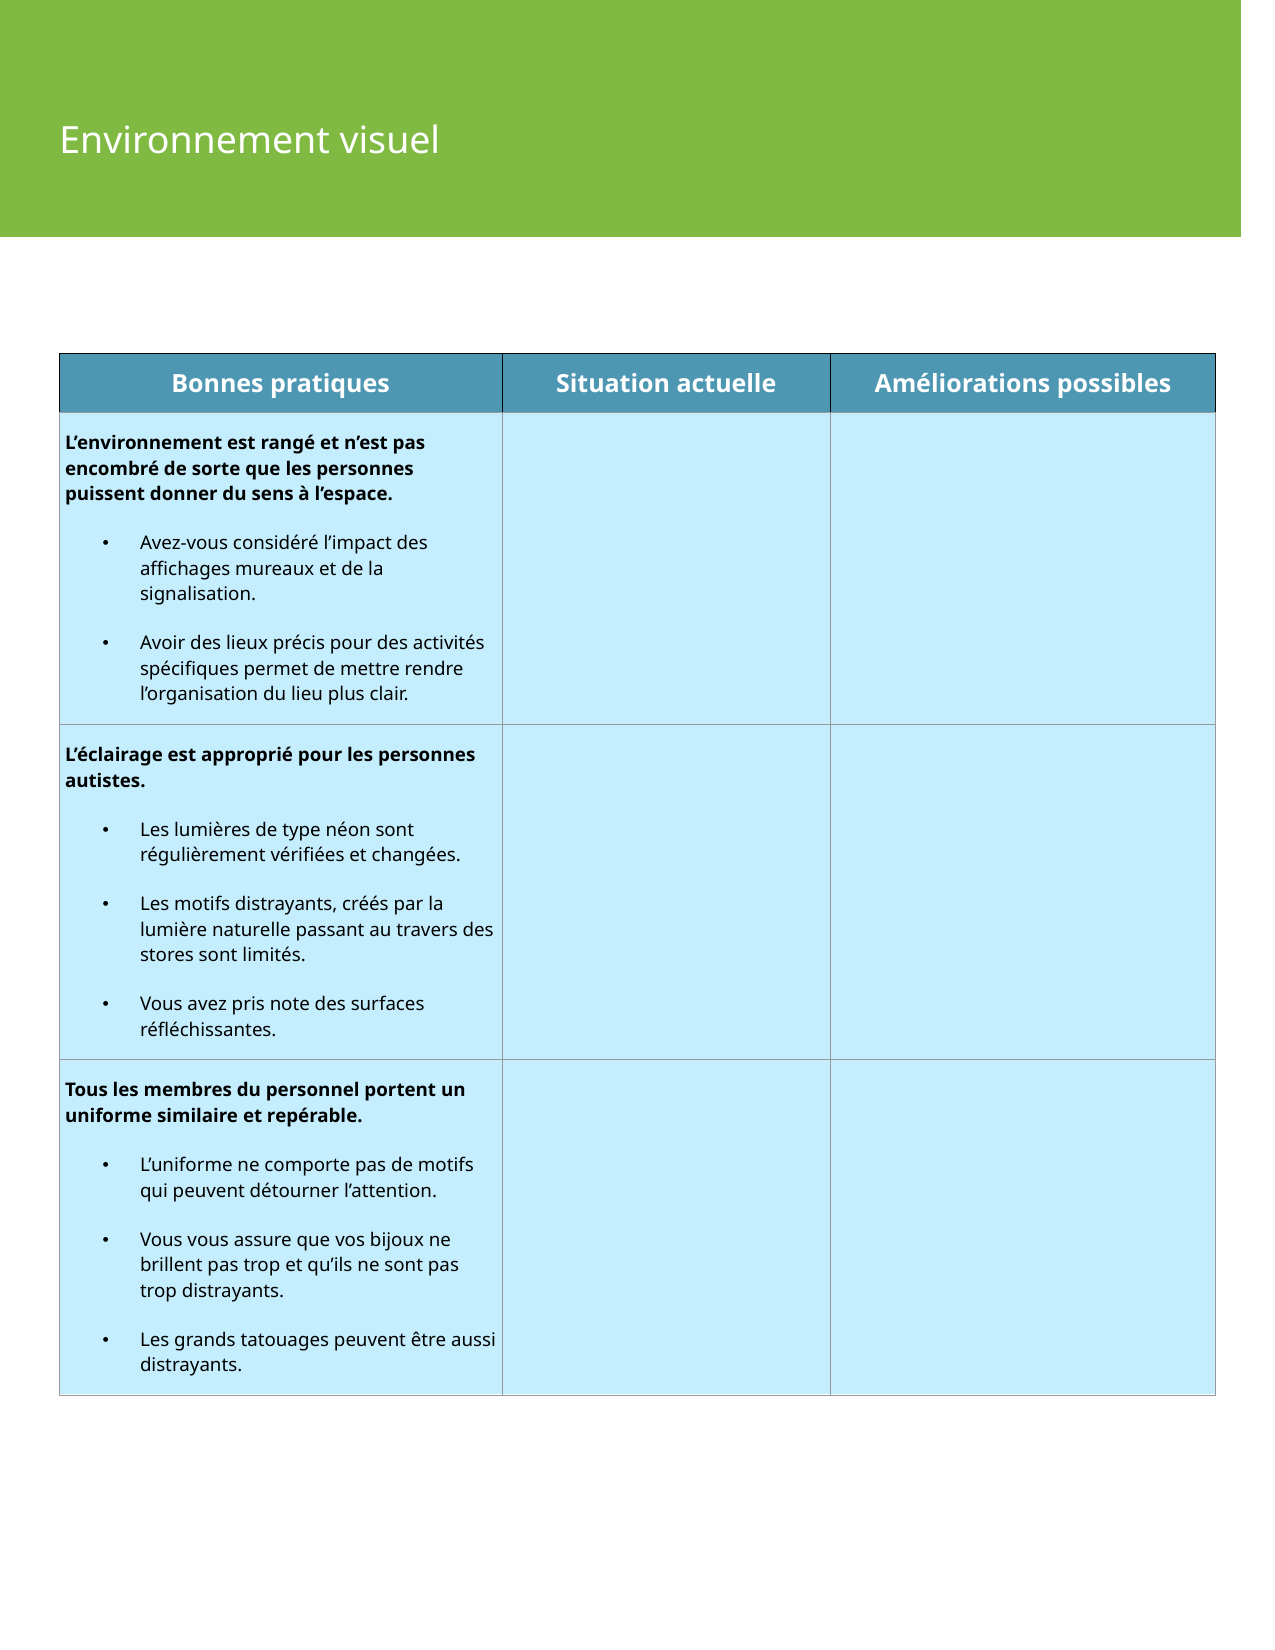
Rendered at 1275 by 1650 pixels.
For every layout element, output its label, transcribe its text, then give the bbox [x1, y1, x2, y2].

table_cell [831, 725, 1215, 1059]
table_cell L’éclairage est approprié pour les personnes autistes. Les lumières de type néon sont régulièrement vérifiées et changées. Les motifs distrayants, créés par la lumière naturelle passant au travers des stores sont limités. Vous avez pris note des surfaces réfléchissantes. [60, 725, 502, 1059]
table_cell [503, 1060, 830, 1394]
table_cell [503, 725, 830, 1059]
table_cell L’environnement est rangé et n’est pas encombré de sorte que les personnes puissent donner du sens à l’espace. Avez-vous considéré l’impact des affichages mureaux et de la signalisation. Avoir des lieux précis pour des activités spécifiques permet de mettre rendre l’organisation du lieu plus clair. [60, 413, 502, 724]
table_cell Tous les membres du personnel portent un uniforme similaire et repérable. L’uniforme ne comporte pas de motifs qui peuvent détourner l’attention. Vous vous assure que vos bijoux ne brillent pas trop et qu’ils ne sont pas trop distrayants. Les grands tatouages peuvent être aussi distrayants. [60, 1060, 502, 1394]
table_cell [831, 1060, 1215, 1394]
table_header Améliorations possibles [831, 354, 1215, 412]
table_cell [831, 413, 1215, 724]
table_header Bonnes pratiques [60, 354, 502, 412]
table_header Situation actuelle [503, 354, 830, 412]
table_cell [503, 413, 830, 724]
